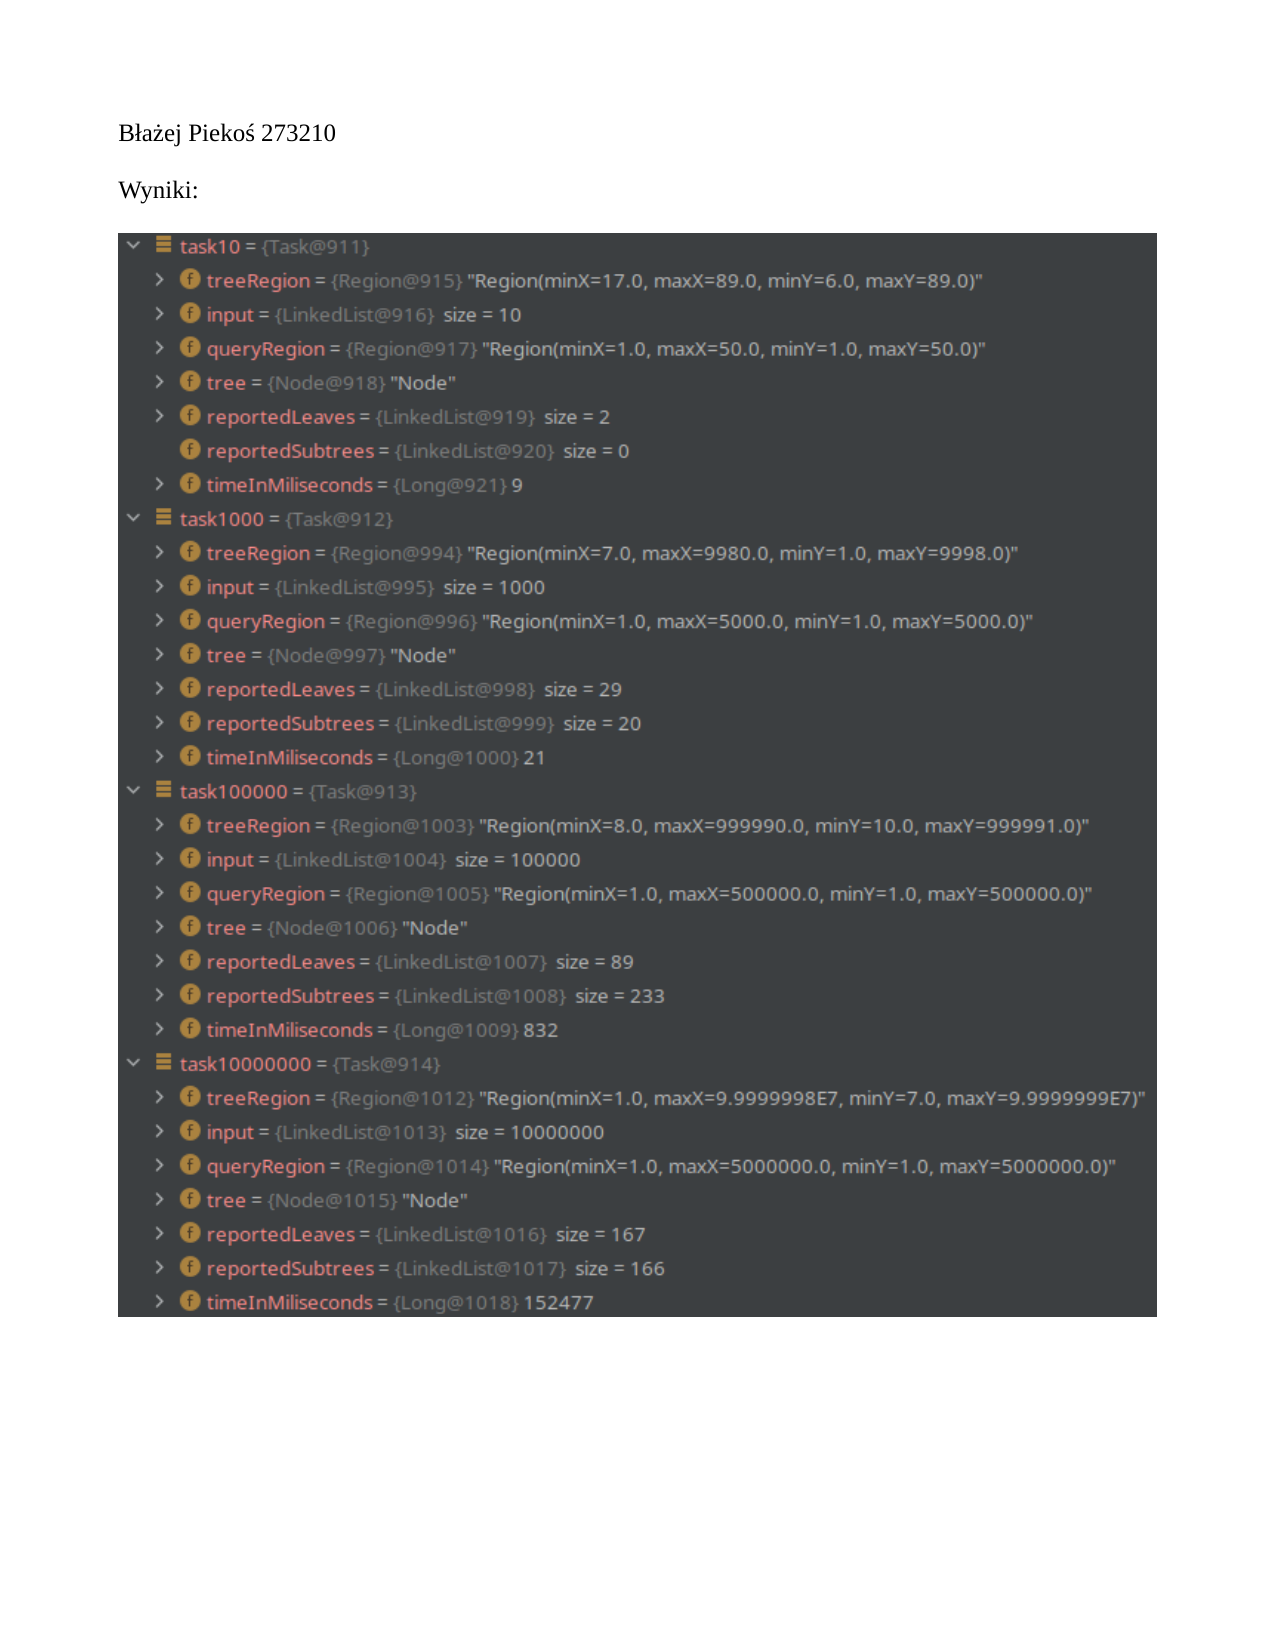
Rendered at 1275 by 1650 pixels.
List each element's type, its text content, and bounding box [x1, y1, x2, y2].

text Błażej Piekoś 273210 [118, 118, 1157, 147]
picture [118, 233, 1157, 1317]
text Wyniki: [118, 176, 1157, 204]
